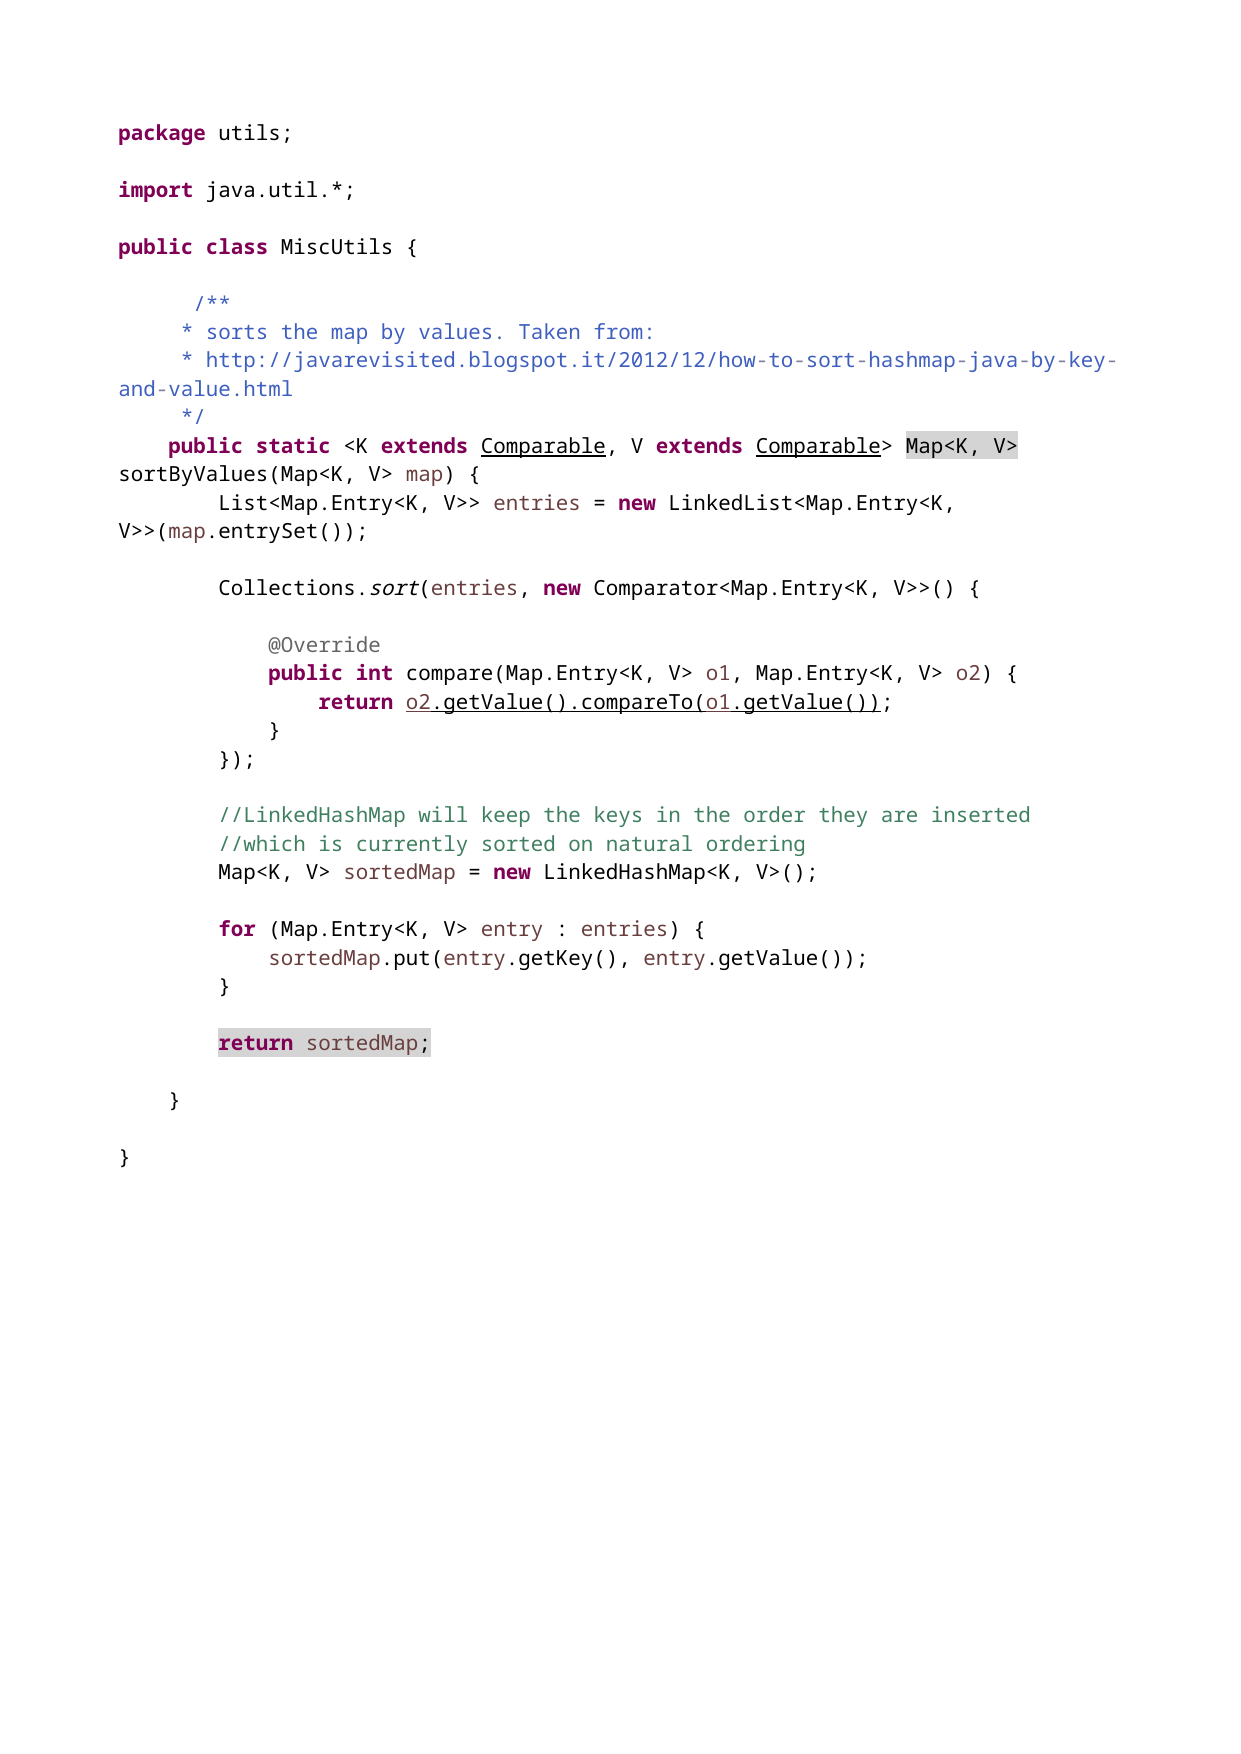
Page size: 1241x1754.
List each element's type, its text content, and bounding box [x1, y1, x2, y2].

text @Override [118, 630, 1122, 658]
text /** [118, 289, 1122, 317]
text } [118, 971, 1122, 1000]
text List<Map.Entry<K, V>> entries = new LinkedList<Map.Entry<K, V>>(map.entrySet()); [118, 488, 1122, 545]
text public int compare(Map.Entry<K, V> o1, Map.Entry<K, V> o2) { [118, 658, 1122, 687]
text for (Map.Entry<K, V> entry : entries) { [118, 914, 1122, 943]
text * http://javarevisited.blogspot.it/2012/12/how-to-sort-hashmap-java-by-key-and-value.html [118, 346, 1122, 402]
text package utils; [118, 118, 1122, 147]
text //which is currently sorted on natural ordering [118, 829, 1122, 857]
text import java.util.*; [118, 175, 1122, 203]
text sortedMap.put(entry.getKey(), entry.getValue()); [118, 943, 1122, 971]
text Collections.sort(entries, new Comparator<Map.Entry<K, V>>() { [118, 573, 1122, 602]
text return sortedMap; [118, 1028, 1122, 1057]
text //LinkedHashMap will keep the keys in the order they are inserted [118, 801, 1122, 829]
text * sorts the map by values. Taken from: [118, 317, 1122, 346]
text public static <K extends Comparable, V extends Comparable> Map<K, V> sortByValues(Map<K, V> map) { [118, 431, 1122, 488]
text } [118, 715, 1122, 744]
text return o2.getValue().compareTo(o1.getValue()); [118, 687, 1122, 715]
text }); [118, 744, 1122, 772]
text */ [118, 402, 1122, 431]
text public class MiscUtils { [118, 232, 1122, 260]
text Map<K, V> sortedMap = new LinkedHashMap<K, V>(); [118, 857, 1122, 886]
text } [118, 1142, 1122, 1170]
text } [118, 1085, 1122, 1113]
